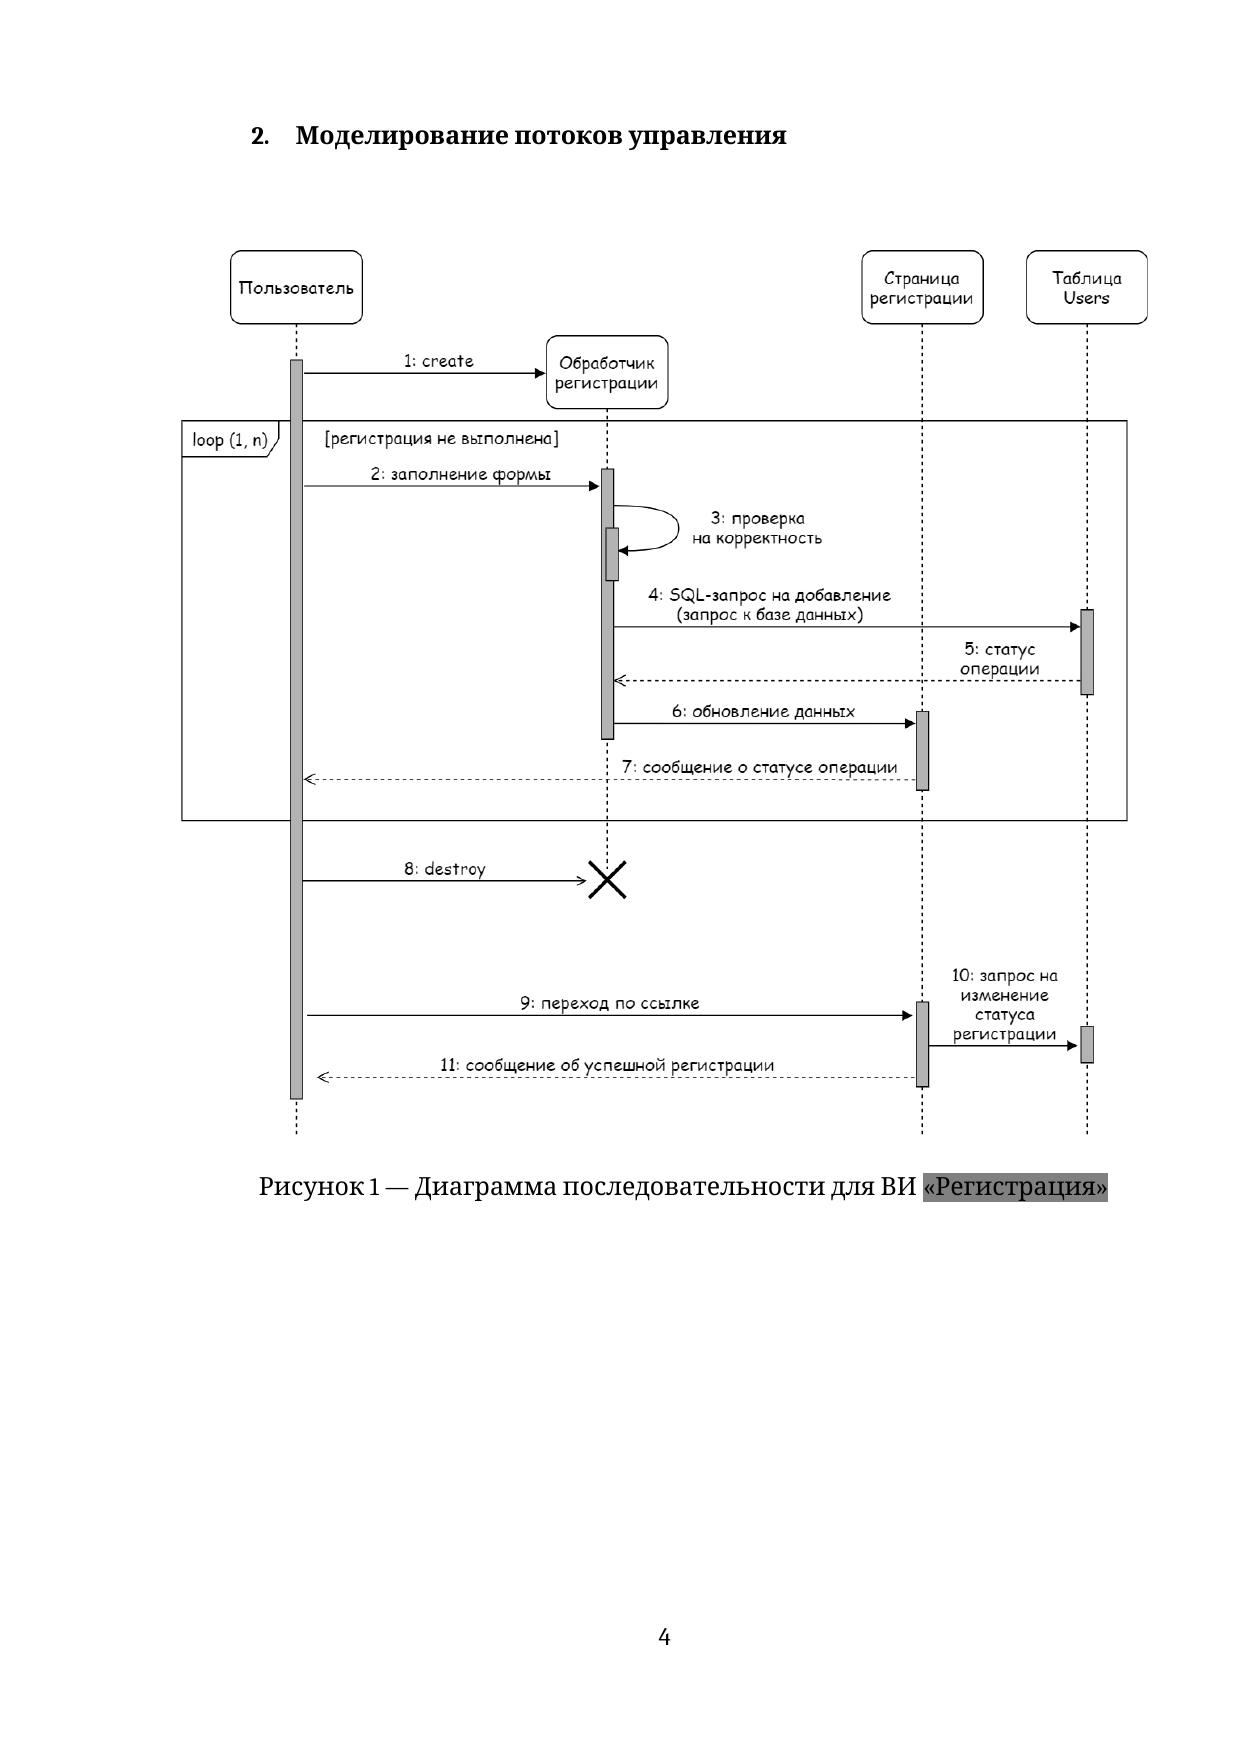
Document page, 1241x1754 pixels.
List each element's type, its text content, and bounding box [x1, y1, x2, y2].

text Рисунок 1 — Диаграмма последовательности для ВИ «Регистрация» [215, 1173, 1152, 1202]
list Моделирование потоков управления [251, 122, 1152, 151]
picture [181, 250, 1148, 1136]
